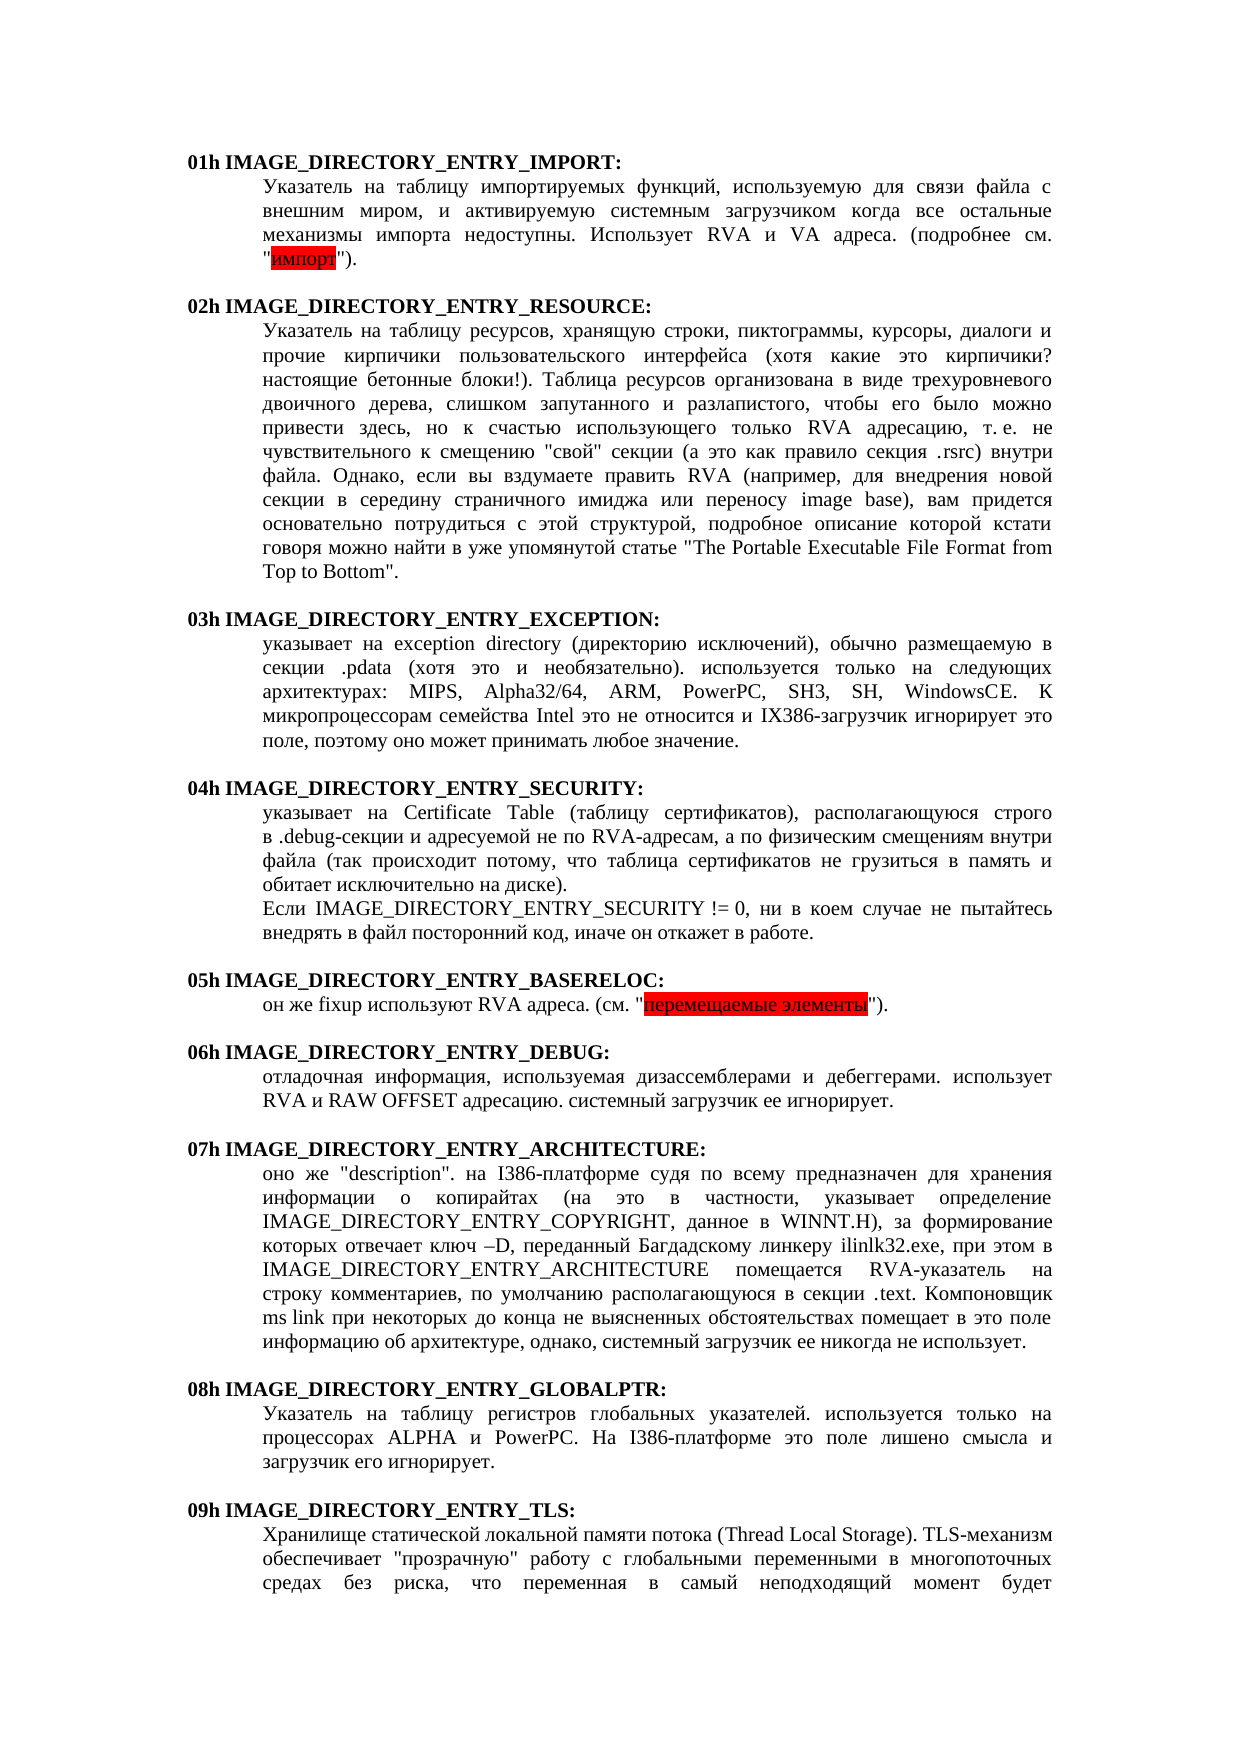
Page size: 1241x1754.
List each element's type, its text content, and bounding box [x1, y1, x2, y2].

text указывает на Certificate Table (таблицу сертификатов), располагающуюся строго в .debug-секции и адресуемой не по RVA-адресам, а по физическим смещениям внутри файла (так происходит потому, что таблица сертификатов не грузиться в память и обитает исключительно на диске). [262, 800, 1053, 896]
text он же fixup используют RVA адреса. (см. "перемещаемые элементы"). [187, 992, 1053, 1016]
text 06h IMAGE_DIRECTORY_ENTRY_DEBUG: [187, 1040, 1053, 1064]
text Указатель на таблицу импортируемых функций, используемую для связи файла с внешним миром, и активируемую системным загрузчиком когда все остальные механизмы импорта недоступны. Использует RVA и VA адреса. (подробнее см. "импорт"). [262, 174, 1053, 270]
text 02h IMAGE_DIRECTORY_ENTRY_RESOURCE: [187, 294, 1053, 318]
text Хранилище статической локальной памяти потока (Thread Local Storage). TLS-механизм обеспечивает "прозрачную" работу с глобальными переменными в многопоточных средах без риска, что переменная в самый неподходящий момент будет [262, 1522, 1053, 1594]
text 05h IMAGE_DIRECTORY_ENTRY_BASERELOC: [187, 968, 1053, 992]
text отладочная информация, используемая дизассемблерами и дебеггерами. использует RVA и RAW OFFSET адресацию. системный загрузчик ее игнорирует. [262, 1064, 1053, 1112]
text 04h IMAGE_DIRECTORY_ENTRY_SECURITY: [187, 776, 1053, 800]
text Указатель на таблицу ресурсов, хранящую строки, пиктограммы, курсоры, диалоги и прочие кирпичики пользовательского интерфейса (хотя какие это кирпичики? настоящие бетонные блоки!). Таблица ресурсов организована в виде трехуровневого двоичного дерева, слишком запутанного и разлапистого, чтобы его было можно привести здесь, но к счастью использующего только RVA адресацию, т. е. не чувствительного к смещению "свой" секции (а это как правило секция .rsrc) внутри файла. Однако, если вы вздумаете править RVA (например, для внедрения новой секции в середину страничного имиджа или переносу image base), вам придется основательно потрудиться с этой структурой, подробное описание которой кстати говоря можно найти в уже упомянутой статье "The Portable Executable File Format from Top to Bottom". [262, 318, 1053, 583]
text Если IMAGE_DIRECTORY_ENTRY_SECURITY != 0, ни в коем случае не пытайтесь внедрять в файл посторонний код, иначе он откажет в работе. [262, 896, 1053, 944]
text 01h IMAGE_DIRECTORY_ENTRY_IMPORT: [187, 150, 1053, 174]
text 09h IMAGE_DIRECTORY_ENTRY_TLS: [187, 1497, 1053, 1522]
text оно же "description". на I386-платформе судя по всему предназначен для хранения информации о копирайтах (на это в частности, указывает определение IMAGE_DIRECTORY_ENTRY_COPYRIGHT, данное в WINNT.H), за формирование которых отвечает ключ –D, переданный Багдадскому линкеру ilinlk32.exe, при этом в IMAGE_DIRECTORY_ENTRY_ARCHITECTURE помещается RVA-указатель на строку комментариев, по умолчанию располагающуюся в секции .text. Компоновщик ms link при некоторых до конца не выясненных обстоятельствах помещает в это поле информацию об архитектуре, однако, системный загрузчик ее никогда не использует. [262, 1161, 1053, 1353]
text указывает на exception directory (директорию исключений), обычно размещаемую в секции .pdata (хотя это и необязательно). используется только на следующих архитектурах: MIPS, Alpha32/64, ARM, PowerPC, SH3, SH, WindowsCE. К микропроцессорам семейства Intel это не относится и IX386-загрузчик игнорирует это поле, поэтому оно может принимать любое значение. [262, 631, 1053, 752]
text 08h IMAGE_DIRECTORY_ENTRY_GLOBALPTR: [187, 1377, 1053, 1401]
text 07h IMAGE_DIRECTORY_ENTRY_ARCHITECTURE: [187, 1137, 1053, 1161]
text Указатель на таблицу регистров глобальных указателей. используется только на процессорах ALPHA и PowerPC. На I386-платформе это поле лишено смысла и загрузчик его игнорирует. [262, 1401, 1053, 1473]
text 03h IMAGE_DIRECTORY_ENTRY_EXCEPTION: [187, 607, 1053, 631]
